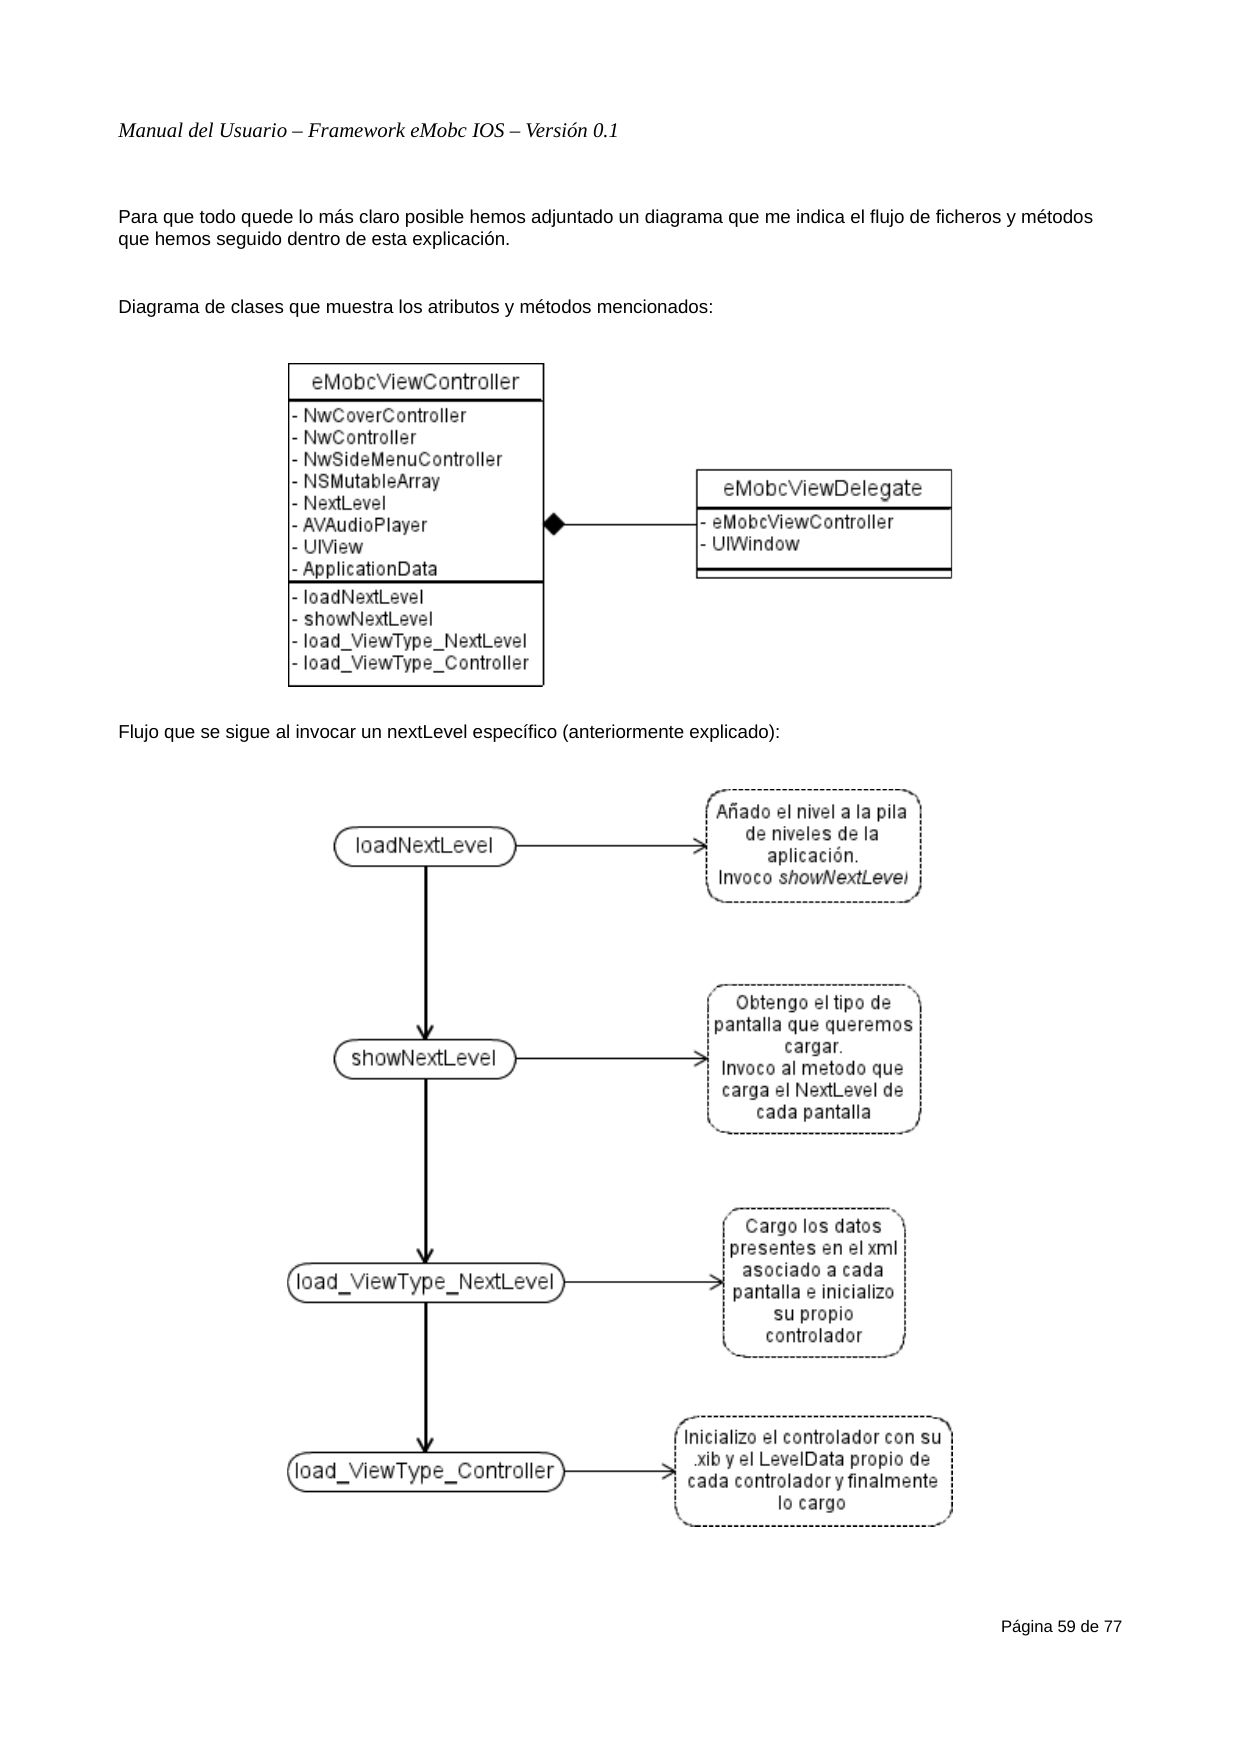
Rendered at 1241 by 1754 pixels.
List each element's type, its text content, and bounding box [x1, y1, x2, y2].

text Diagrama de clases que muestra los atributos y métodos mencionados: [118, 295, 1122, 317]
text Para que todo quede lo más claro posible hemos adjuntado un diagrama que me indica el flujo de ficheros y métodos que hemos seguido dentro de esta explicación. [118, 206, 1122, 249]
picture [288, 363, 953, 687]
picture [287, 789, 953, 1527]
text Flujo que se sigue al invocar un nextLevel específico (anteriormente explicado): [118, 721, 1122, 743]
